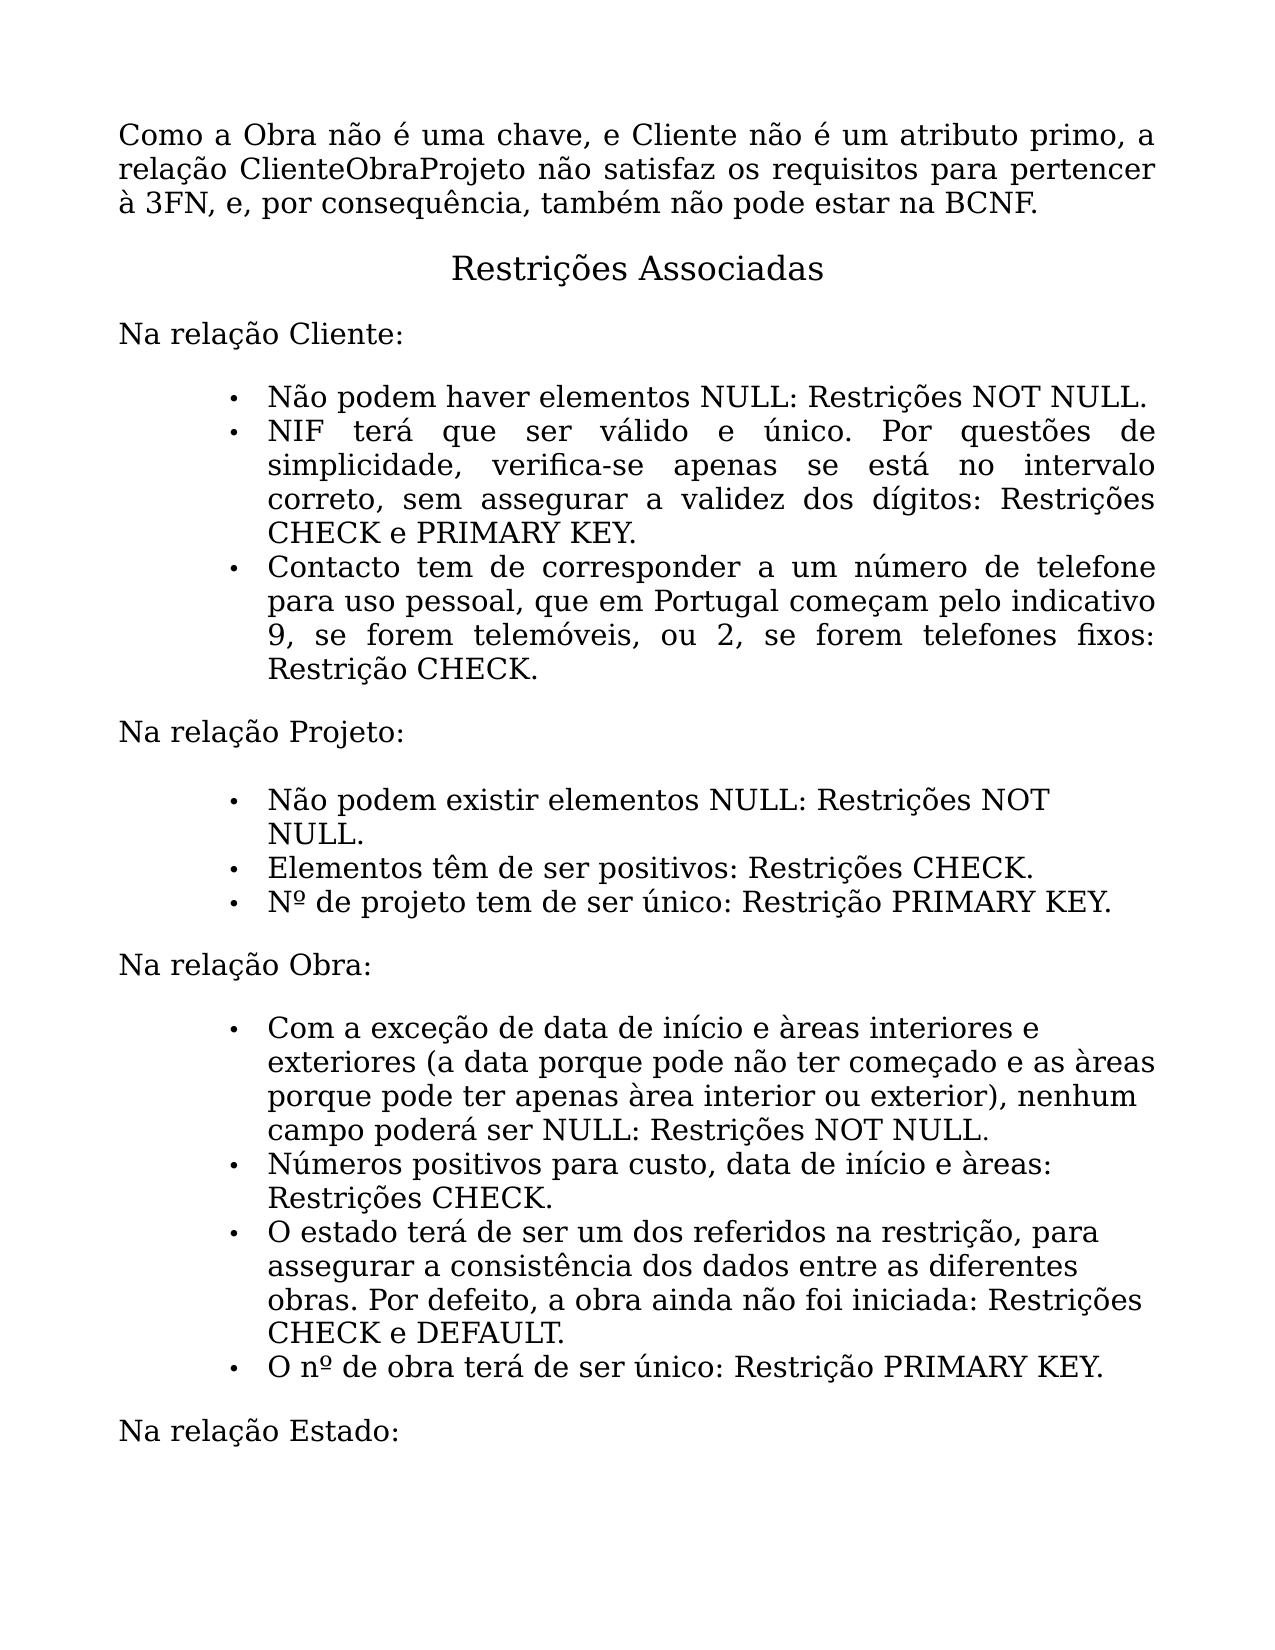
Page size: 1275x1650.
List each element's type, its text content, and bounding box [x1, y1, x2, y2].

list Números positivos para custo, data de início e àreas: Restrições CHECK. [229, 1147, 1157, 1215]
text Na relação Estado: [118, 1414, 1157, 1448]
text Como a Obra não é uma chave, e Cliente não é um atributo primo, a relação ClienteObraProjeto não satisfaz os requisitos para pertencer à 3FN, e, por consequência, também não pode estar na BCNF. [118, 118, 1157, 220]
list Com a exceção de data de início e àreas interiores e exteriores (a data porque pode não ter começado e as àreas porque pode ter apenas àrea interior ou exterior), nenhum campo poderá ser NULL: Restrições NOT NULL. [229, 1011, 1157, 1147]
list Nº de projeto tem de ser único: Restrição PRIMARY KEY. [229, 885, 1157, 919]
list NIF terá que ser válido e único. Por questões de simplicidade, verifica-se apenas se está no intervalo correto, sem assegurar a validez dos dígitos: Restrições CHECK e PRIMARY KEY. [229, 414, 1157, 550]
text Restrições Associadas [118, 249, 1157, 288]
text Na relação Obra: [118, 948, 1157, 982]
list O nº de obra terá de ser único: Restrição PRIMARY KEY. [229, 1351, 1157, 1385]
list O estado terá de ser um dos referidos na restrição, para assegurar a consistência dos dados entre as diferentes obras. Por defeito, a obra ainda não foi iniciada: Restrições CHECK e DEFAULT. [229, 1215, 1157, 1351]
text Na relação Projeto: [118, 715, 1157, 749]
text Na relação Cliente: [118, 317, 1157, 351]
list Contacto tem de corresponder a um número de telefone para uso pessoal, que em Portugal começam pelo indicativo 9, se forem telemóveis, ou 2, se forem telefones fixos: Restrição CHECK. [229, 550, 1157, 686]
list Não podem haver elementos NULL: Restrições NOT NULL. [229, 380, 1157, 414]
list Não podem existir elementos NULL: Restrições NOT NULL. [229, 783, 1157, 851]
list Elementos têm de ser positivos: Restrições CHECK. [229, 851, 1157, 885]
